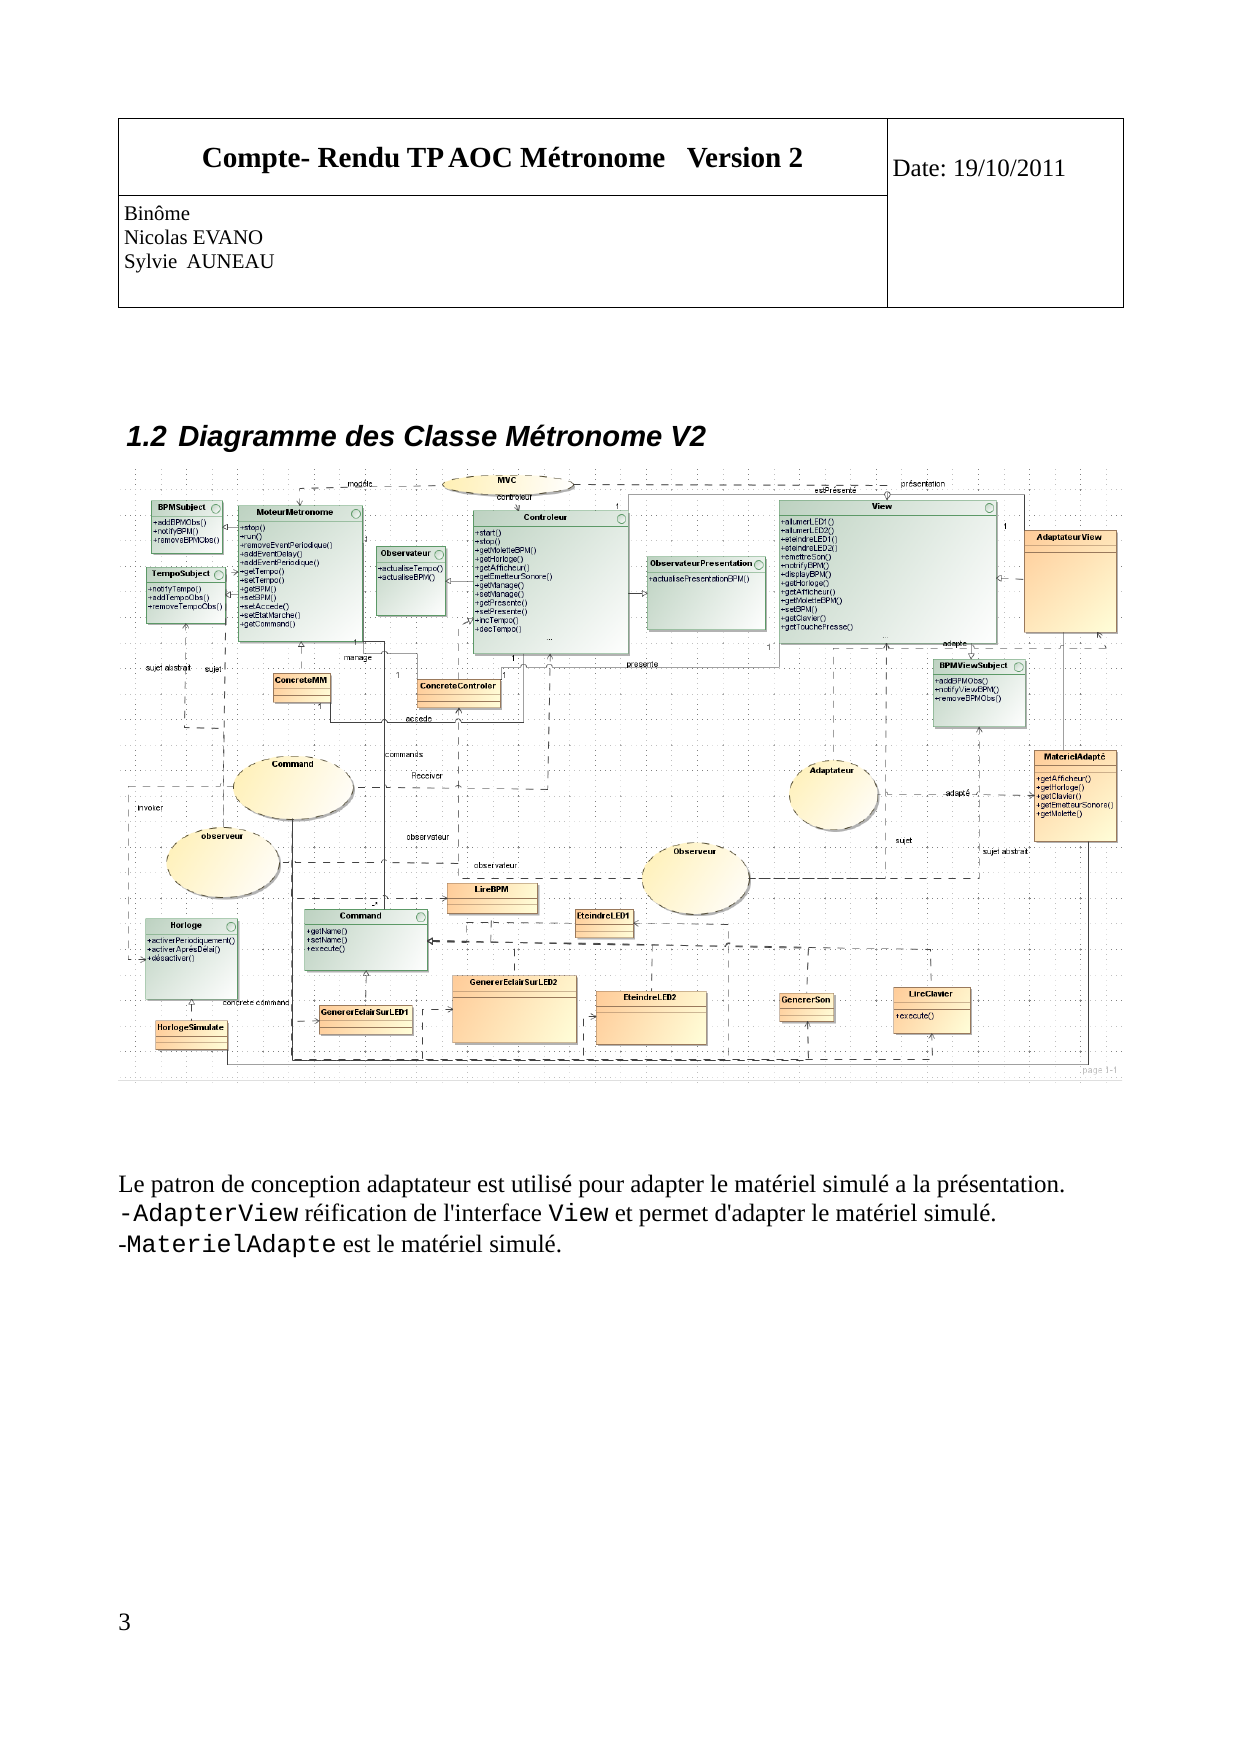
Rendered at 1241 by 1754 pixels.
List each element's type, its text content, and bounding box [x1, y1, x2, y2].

text -MaterielAdapte est le matériel simulé. [118, 1229, 1122, 1259]
text -AdapterView réification de l'interface View et permet d'adapter le matériel simulé. [118, 1198, 1122, 1229]
subtitle Diagramme des Classe Métronome V2 [118, 419, 1122, 453]
picture [118, 465, 1123, 1083]
text Le patron de conception adaptateur est utilisé pour adapter le matériel simulé a la présentation. [118, 1169, 1122, 1198]
